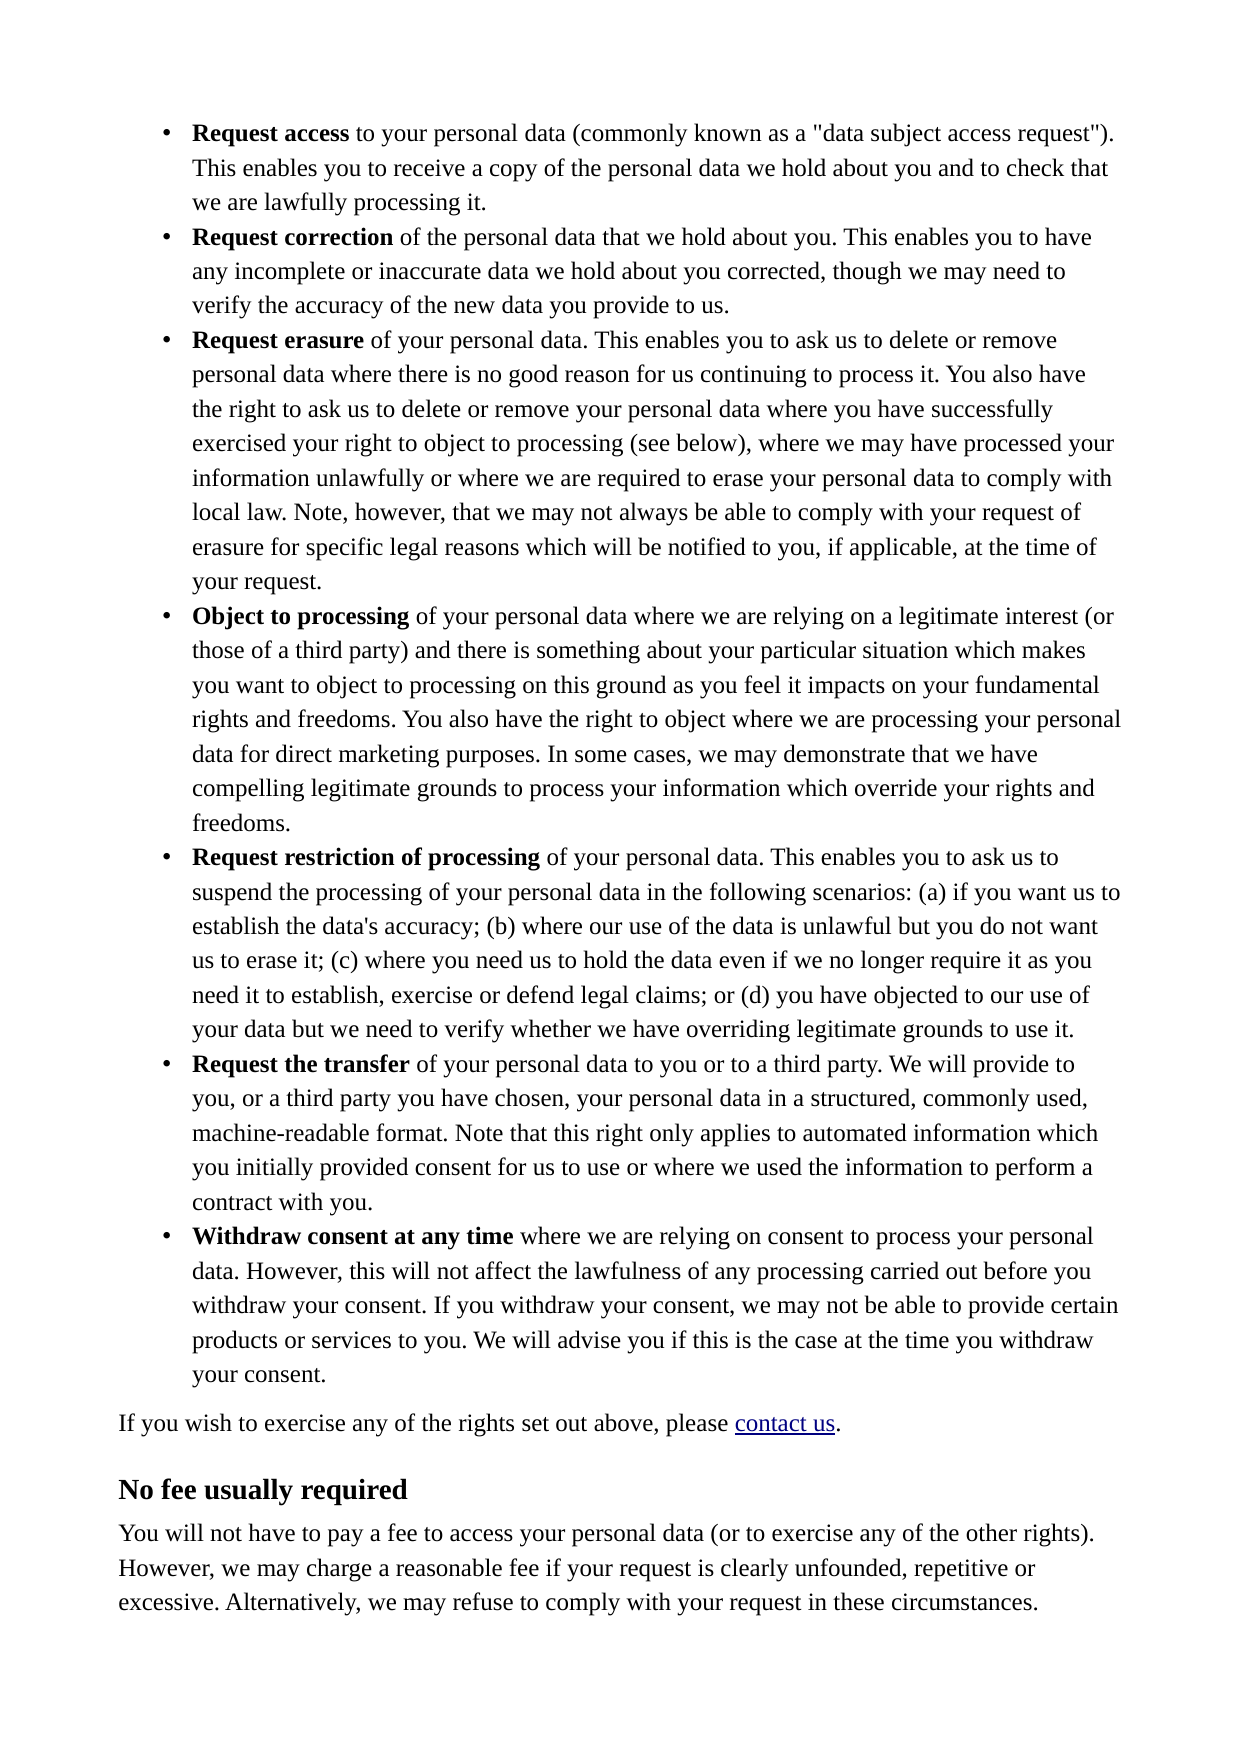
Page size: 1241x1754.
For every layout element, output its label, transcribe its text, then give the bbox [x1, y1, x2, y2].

list Request the transfer of your personal data to you or to a third party. We will provide to you, or a third party you have chosen, your personal data in a structured, commonly used, machine-readable format. Note that this right only applies to automated information which you initially provided consent for us to use or where we used the information to perform a contract with you. [162, 1049, 1122, 1216]
list Object to processing of your personal data where we are relying on a legitimate interest (or those of a third party) and there is something about your particular situation which makes you want to object to processing on this ground as you feel it impacts on your fundamental rights and freedoms. You also have the right to object where we are processing your personal data for direct marketing purposes. In some cases, we may demonstrate that we have compelling legitimate grounds to process your information which override your rights and freedoms. [162, 601, 1122, 836]
list Withdraw consent at any time where we are relying on consent to process your personal data. However, this will not affect the lawfulness of any processing carried out before you withdraw your consent. If you withdraw your consent, we may not be able to provide certain products or services to you. We will advise you if this is the case at the time you withdraw your consent. [162, 1221, 1122, 1388]
list Request restriction of processing of your personal data. This enables you to ask us to suspend the processing of your personal data in the following scenarios: (a) if you want us to establish the data's accuracy; (b) where our use of the data is unlawful but you do not want us to erase it; (c) where you need us to hold the data even if we no longer require it as you need it to establish, exercise or defend legal claims; or (d) you have objected to our use of your data but we need to verify whether we have overriding legitimate grounds to use it. [162, 842, 1122, 1043]
text If you wish to exercise any of the rights set out above, please contact us. [118, 1408, 1122, 1437]
subtitle No fee usually required [118, 1472, 1122, 1506]
list Request erasure of your personal data. This enables you to ask us to delete or remove personal data where there is no good reason for us continuing to process it. You also have the right to ask us to delete or remove your personal data where you have successfully exercised your right to object to processing (see below), where we may have processed your information unlawfully or where we are required to erase your personal data to comply with local law. Note, however, that we may not always be able to comply with your request of erasure for specific legal reasons which will be notified to you, if applicable, at the time of your request. [162, 325, 1122, 595]
list Request correction of the personal data that we hold about you. This enables you to have any incomplete or inaccurate data we hold about you corrected, though we may need to verify the accuracy of the new data you provide to us. [162, 222, 1122, 319]
list Request access to your personal data (commonly known as a "data subject access request"). This enables you to receive a copy of the personal data we hold about you and to check that we are lawfully processing it. [162, 118, 1122, 216]
text You will not have to pay a fee to access your personal data (or to exercise any of the other rights). However, we may charge a reasonable fee if your request is clearly unfounded, repetitive or excessive. Alternatively, we may refuse to comply with your request in these circumstances. [118, 1518, 1122, 1616]
